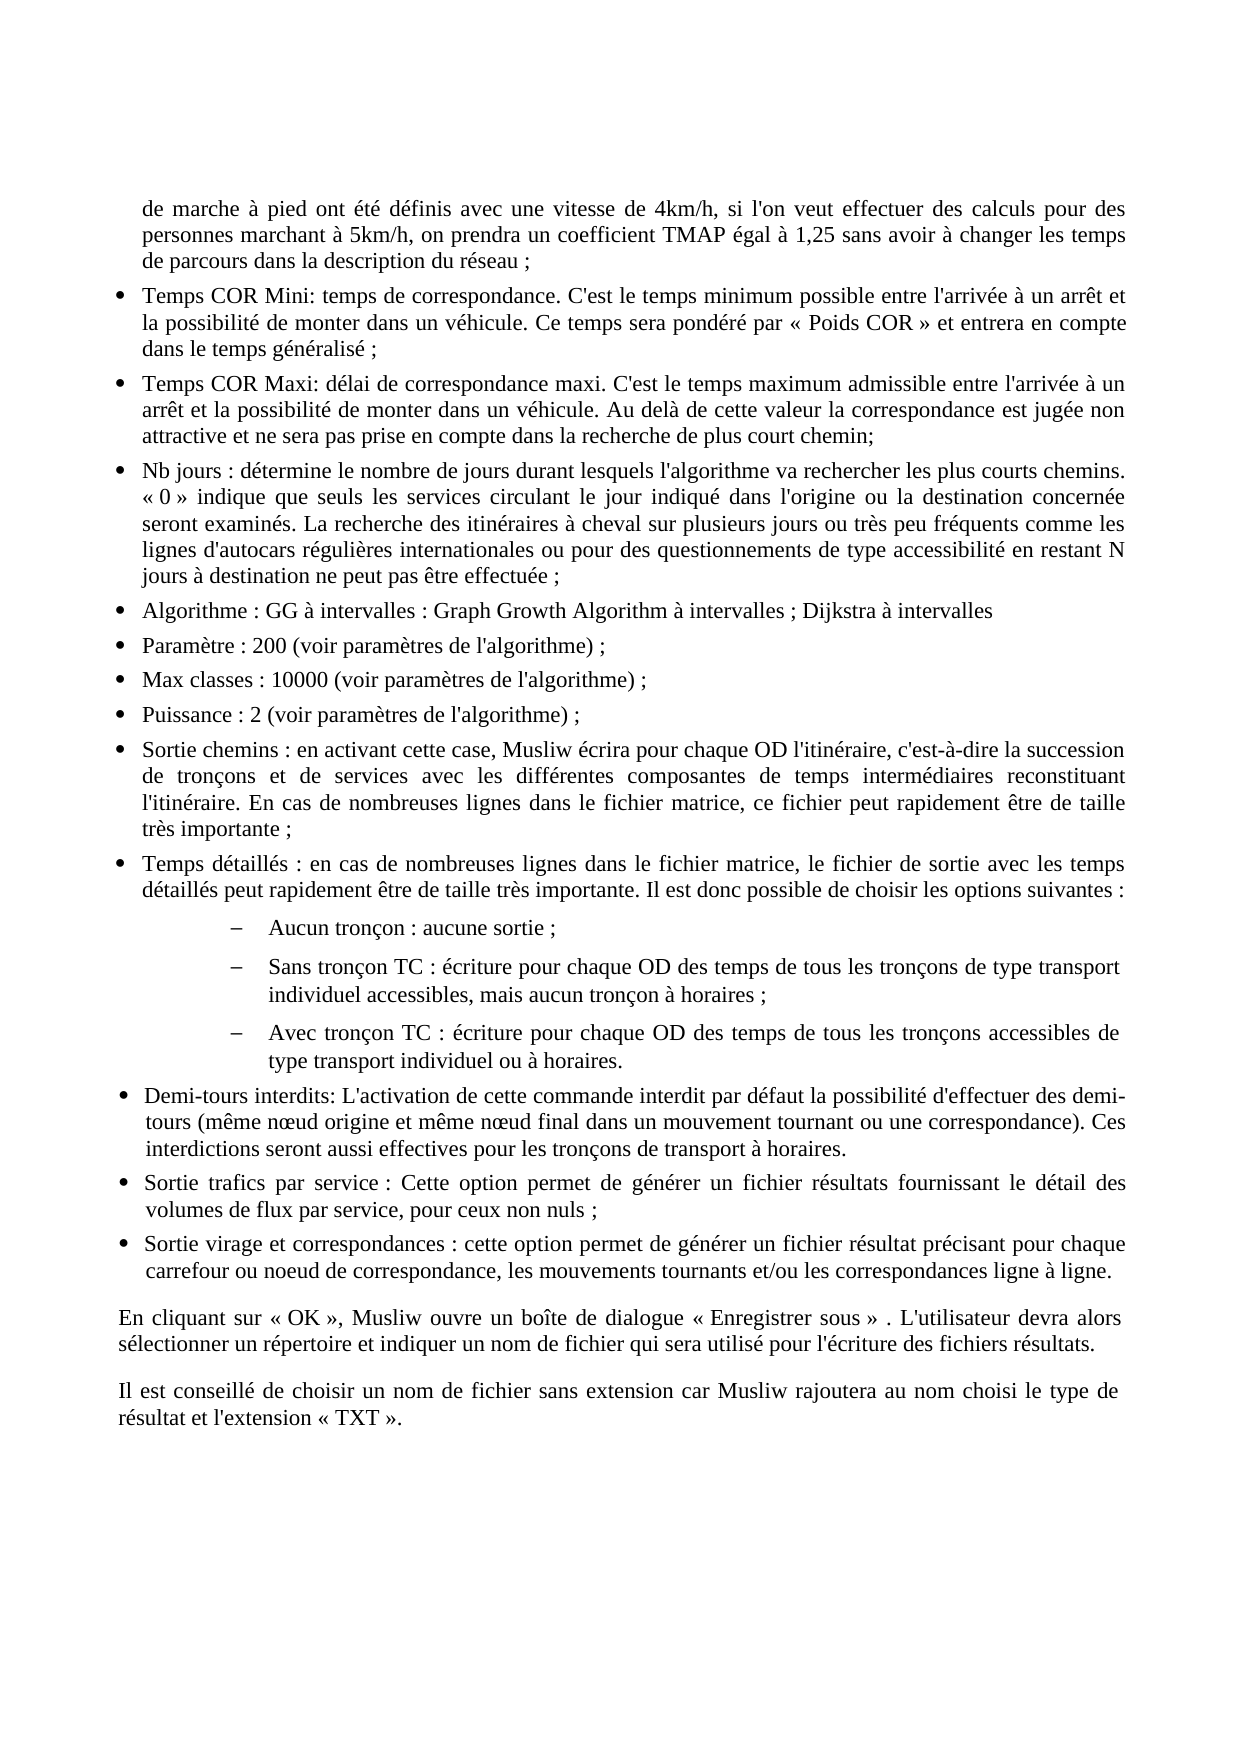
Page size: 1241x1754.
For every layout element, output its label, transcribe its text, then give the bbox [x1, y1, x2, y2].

list Sans tronçon TC : écriture pour chaque OD des temps de tous les tronçons de type transport individuel accessibles, mais aucun tronçon à horaires ; [231, 950, 1122, 1008]
list Nb jours : détermine le nombre de jours durant lesquels l'algorithme va rechercher les plus courts chemins. « 0 » indique que seuls les services circulant le jour indiqué dans l'origine ou la destination concernée seront examinés. La recherche des itinéraires à cheval sur plusieurs jours ou très peu fréquents comme les lignes d'autocars régulières internationales ou pour des questionnements de type accessibilité en restant N jours à destination ne peut pas être effectuée ; [116, 457, 1127, 589]
list Puissance : 2 (voir paramètres de l'algorithme) ; [116, 701, 1127, 727]
list Paramètre : 200 (voir paramètres de l'algorithme) ; [116, 632, 1127, 658]
list Demi-tours interdits: L'activation de cette commande interdit par défaut la possibilité d'effectuer des demi-tours (même nœud origine et même nœud final dans un mouvement tournant ou une correspondance). Ces interdictions seront aussi effectives pour les tronçons de transport à horaires. [119, 1082, 1127, 1161]
list Sortie trafics par service : Cette option permet de générer un fichier résultats fournissant le détail des volumes de flux par service, pour ceux non nuls ; [119, 1169, 1127, 1222]
list Max classes : 10000 (voir paramètres de l'algorithme) ; [116, 666, 1127, 693]
list Sortie chemins : en activant cette case, Musliw écrira pour chaque OD l'itinéraire, c'est-à-dire la succession de tronçons et de services avec les différentes composantes de temps intermédiaires reconstituant l'itinéraire. En cas de nombreuses lignes dans le fichier matrice, ce fichier peut rapidement être de taille très importante ; [116, 736, 1127, 841]
list de marche à pied ont été définis avec une vitesse de 4km/h, si l'on veut effectuer des calculs pour des personnes marchant à 5km/h, on prendra un coefficient TMAP égal à 1,25 sans avoir à changer les temps de parcours dans la description du réseau ; [116, 195, 1127, 274]
text Il est conseillé de choisir un nom de fichier sans extension car Musliw rajoutera au nom choisi le type de résultat et l'extension « TXT ». [118, 1378, 1122, 1430]
list Temps COR Mini: temps de correspondance. C'est le temps minimum possible entre l'arrivée à un arrêt et la possibilité de monter dans un véhicule. Ce temps sera pondéré par « Poids COR » et entrera en compte dans le temps généralisé ; [116, 282, 1127, 361]
list Aucun tronçon : aucune sortie ; [231, 911, 1122, 942]
text En cliquant sur « OK », Musliw ouvre un boîte de dialogue « Enregistrer sous » . L'utilisateur devra alors sélectionner un répertoire et indiquer un nom de fichier qui sera utilisé pour l'écriture des fichiers résultats. [118, 1304, 1122, 1357]
list Avec tronçon TC : écriture pour chaque OD des temps de tous les tronçons accessibles de type transport individuel ou à horaires. [231, 1016, 1122, 1074]
list Sortie virage et correspondances : cette option permet de générer un fichier résultat précisant pour chaque carrefour ou noeud de correspondance, les mouvements tournants et/ou les correspondances ligne à ligne. [119, 1231, 1127, 1283]
list Algorithme : GG à intervalles : Graph Growth Algorithm à intervalles ; Dijkstra à intervalles [116, 597, 1127, 623]
list Temps détaillés : en cas de nombreuses lignes dans le fichier matrice, le fichier de sortie avec les temps détaillés peut rapidement être de taille très importante. Il est donc possible de choisir les options suivantes : [116, 849, 1127, 902]
list Temps COR Maxi: délai de correspondance maxi. C'est le temps maximum admissible entre l'arrivée à un arrêt et la possibilité de monter dans un véhicule. Au delà de cette valeur la correspondance est jugée non attractive et ne sera pas prise en compte dans la recherche de plus court chemin; [116, 369, 1127, 449]
